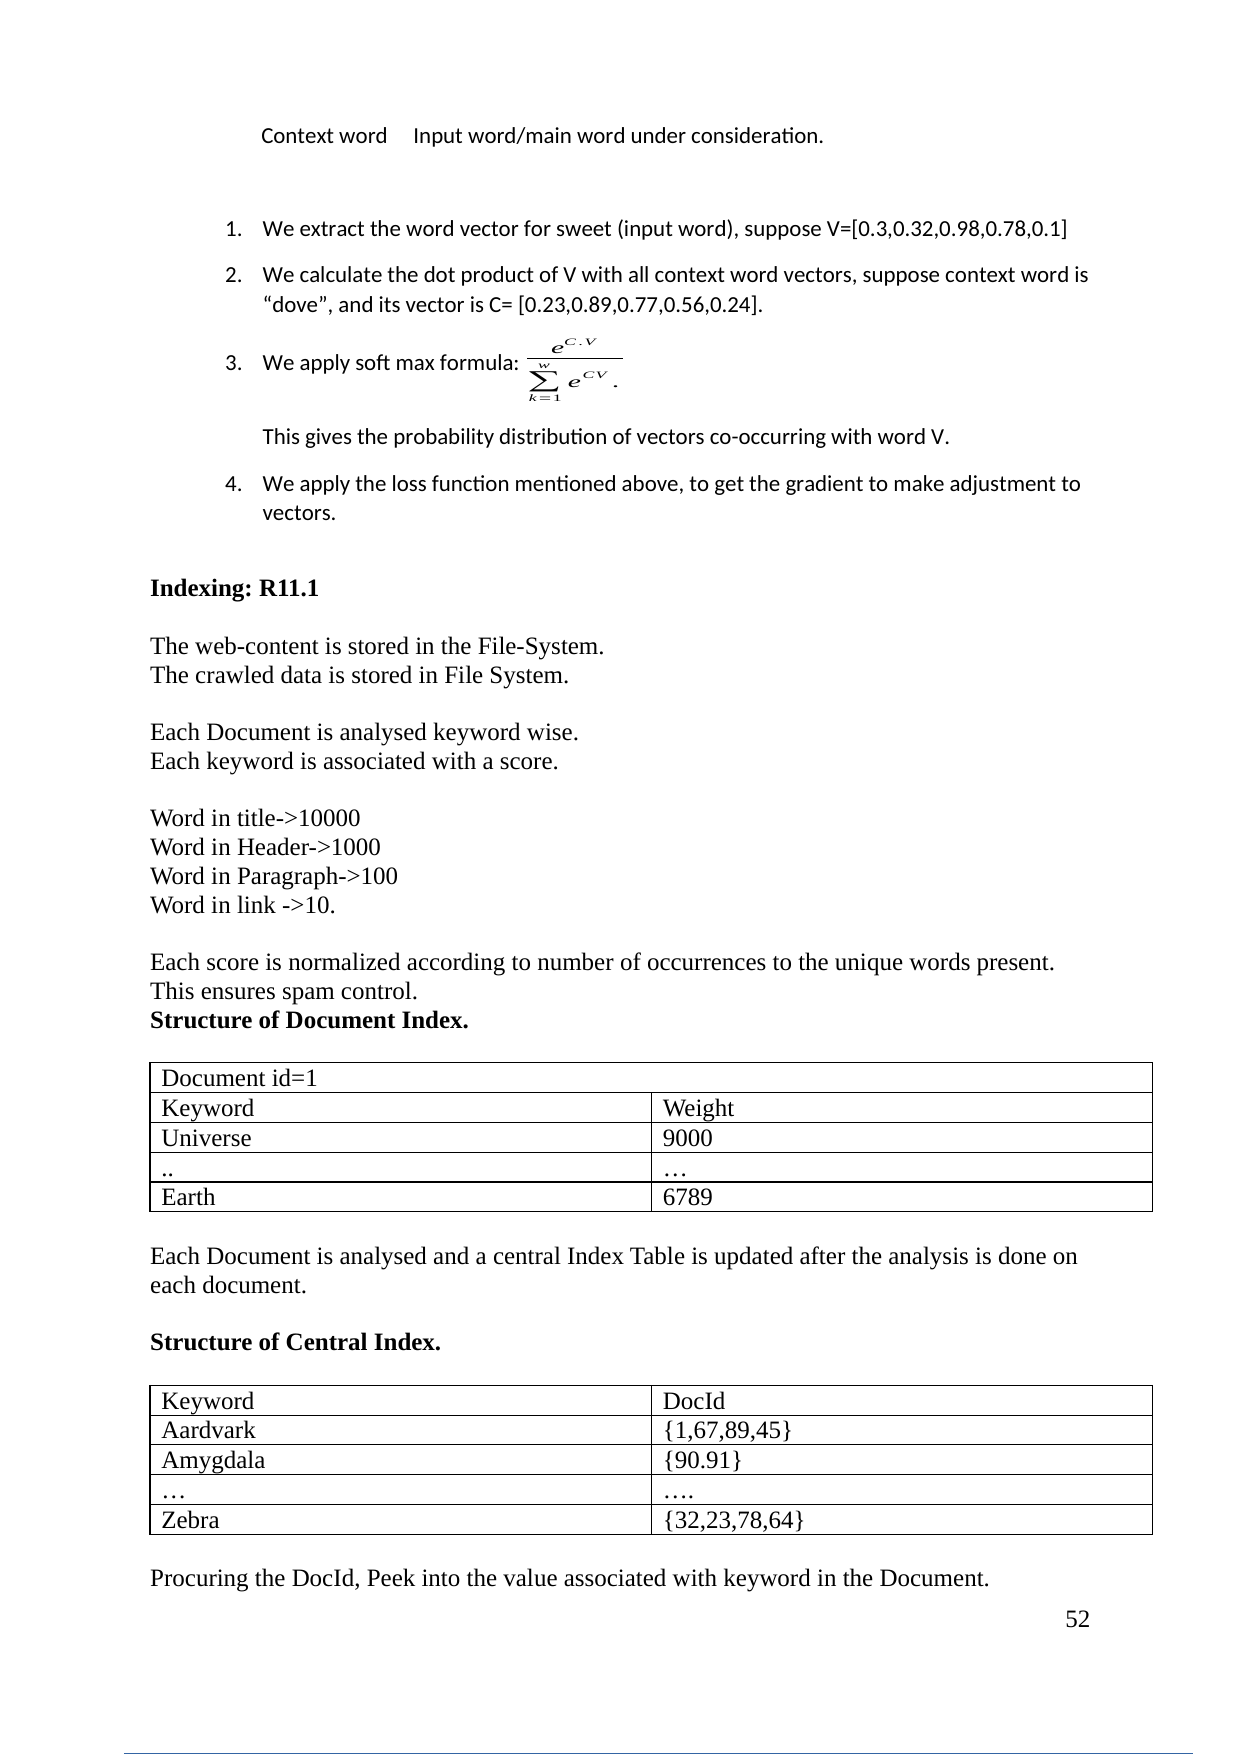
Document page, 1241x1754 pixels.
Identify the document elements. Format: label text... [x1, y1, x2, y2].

list We calculate the dot product of V with all context word vectors, suppose context word is “dove”, and its vector is C= [0.23,0.89,0.77,0.56,0.24]. [225, 260, 1090, 318]
text The crawled data is stored in File System. [150, 660, 1090, 688]
table_cell 6789 [652, 1183, 1152, 1211]
text Word in Header->1000 [150, 832, 1090, 861]
text Word in link ->10. [150, 890, 1090, 918]
text The web-content is stored in the File-System. [150, 631, 1090, 660]
text Each keyword is associated with a score. [150, 746, 1090, 775]
table_cell Zebra [151, 1505, 651, 1534]
text Each Document is analysed keyword wise. [150, 717, 1090, 746]
text Word in title->10000 [150, 803, 1090, 832]
table_cell … [151, 1475, 651, 1504]
table_cell Amygdala [151, 1445, 651, 1474]
list This gives the probability distribution of vectors co-occurring with word V. [262, 422, 1090, 450]
text Each score is normalized according to number of occurrences to the unique words present. [150, 947, 1090, 976]
table_header Keyword [151, 1386, 651, 1414]
text Word in Paragraph->100 [150, 861, 1090, 890]
list We apply the loss function mentioned above, to get the gradient to make adjustment to vectors. [225, 469, 1090, 526]
table_cell Keyword [151, 1093, 651, 1122]
text Structure of Central Index. [150, 1327, 1090, 1356]
table_cell 9000 [652, 1123, 1152, 1152]
table_cell {1,67,89,45} [652, 1416, 1152, 1444]
table_cell {90.91} [652, 1445, 1152, 1474]
table_cell Aardvark [151, 1416, 651, 1444]
text Procuring the DocId, Peek into the value associated with keyword in the Document. [150, 1563, 1090, 1592]
table_header DocId [652, 1386, 1152, 1414]
table_cell Earth [151, 1183, 651, 1211]
text This ensures spam control. [150, 976, 1090, 1005]
table_cell Weight [652, 1093, 1152, 1122]
list We extract the word vector for sweet (input word), suppose V=[0.3,0.32,0.98,0.78,0.1] [225, 214, 1090, 242]
table_cell {32,23,78,64} [652, 1505, 1152, 1534]
table_cell .. [151, 1153, 651, 1181]
table_cell … [652, 1153, 1152, 1181]
text Each Document is analysed and a central Index Table is updated after the analysis is done on each document. [150, 1241, 1090, 1298]
list Context word Input word/main word under consideration. [225, 121, 1090, 149]
list We apply soft max formula: [225, 336, 1090, 404]
table_header Document id=1 [151, 1063, 1152, 1092]
table_cell Universe [151, 1123, 651, 1152]
text Structure of Document Index. [150, 1005, 1090, 1033]
table_cell …. [652, 1475, 1152, 1504]
text Indexing: R11.1 [150, 573, 1090, 602]
